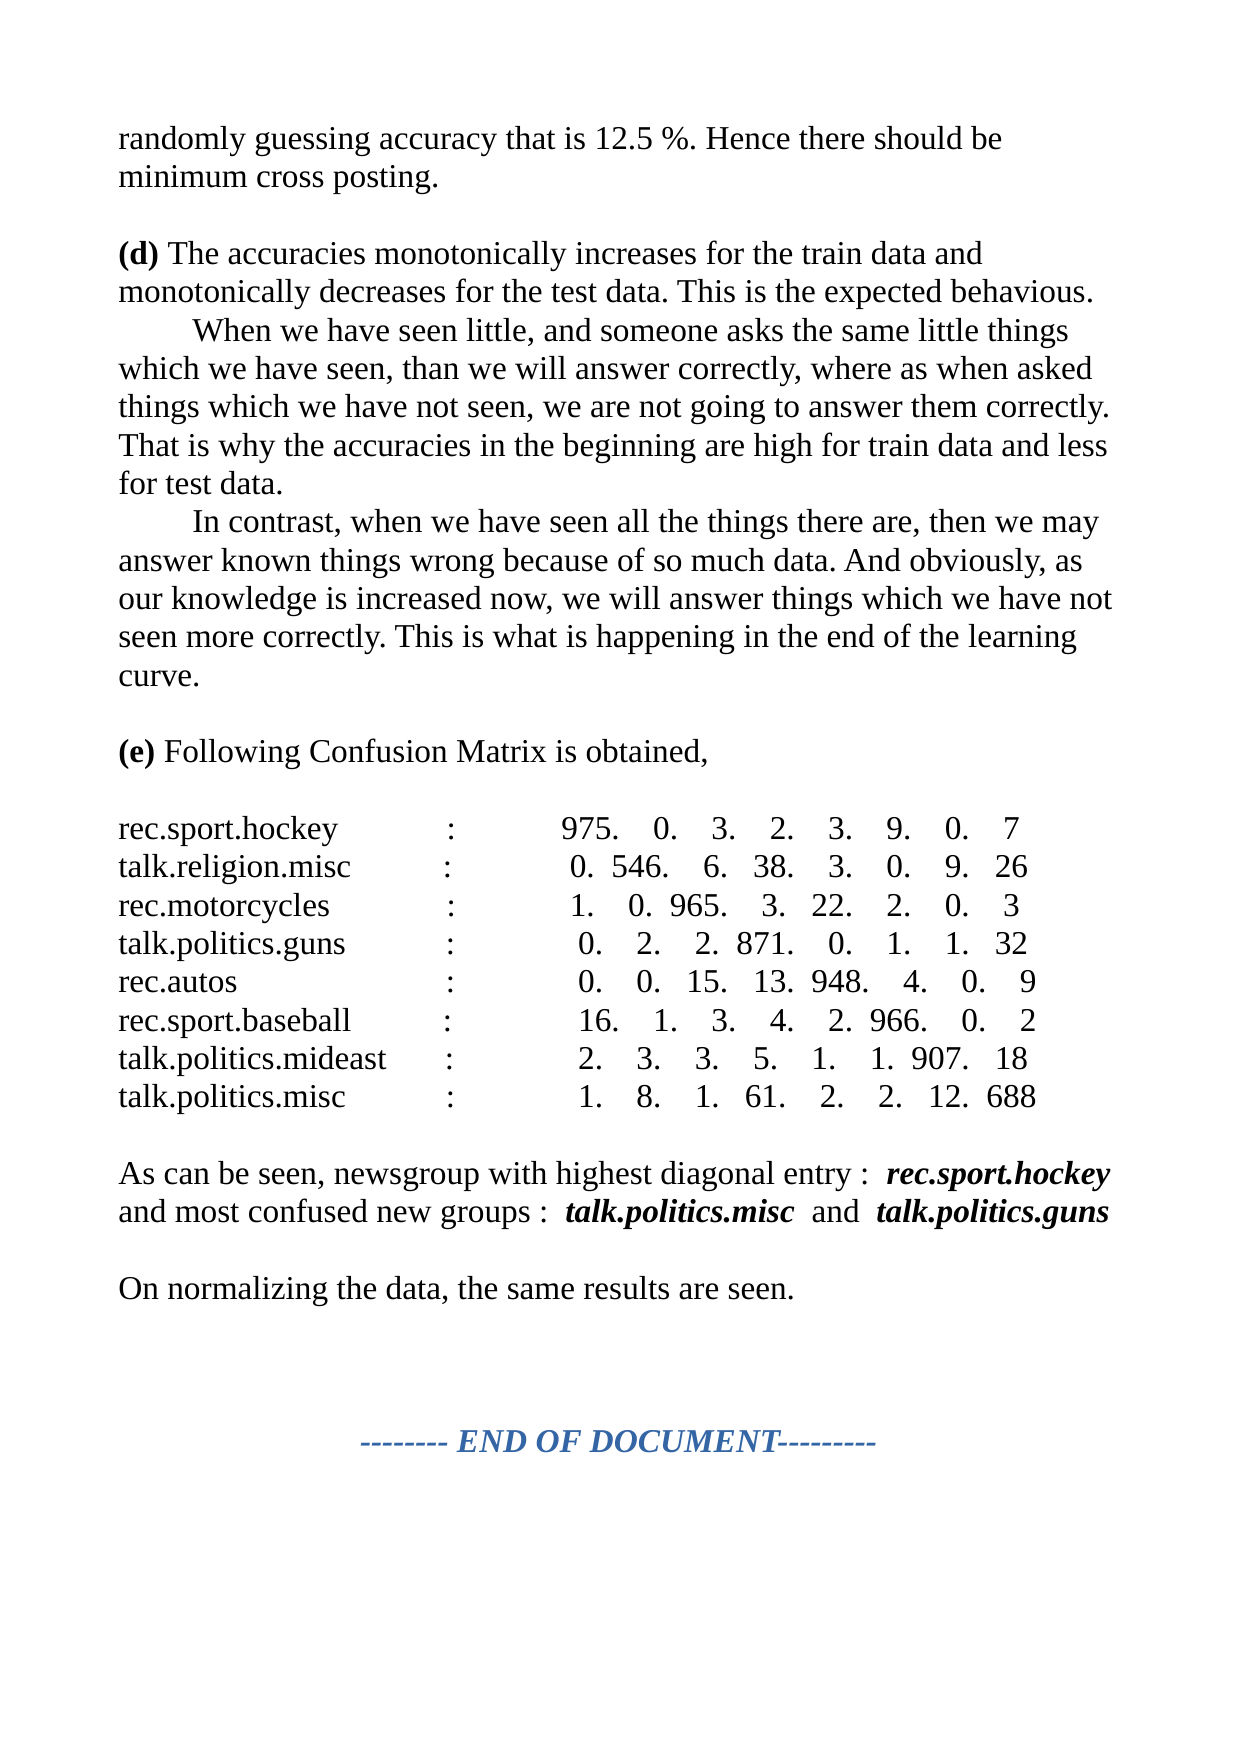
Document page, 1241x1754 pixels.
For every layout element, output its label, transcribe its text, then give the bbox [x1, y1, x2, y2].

text In contrast, when we have seen all the things there are, then we may answer known things wrong because of so much data. And obviously, as our knowledge is increased now, we will answer things which we have not seen more correctly. This is what is happening in the end of the learning curve. [118, 501, 1122, 693]
text and most confused new groups : talk.politics.misc and talk.politics.guns [118, 1191, 1122, 1230]
text talk.politics.guns : 0. 2. 2. 871. 0. 1. 1. 32 [118, 923, 1122, 961]
text talk.religion.misc : 0. 546. 6. 38. 3. 0. 9. 26 [118, 846, 1122, 885]
text (d) The accuracies monotonically increases for the train data and monotonically decreases for the test data. This is the expected behavious. When we have seen little, and someone asks the same little things which we have seen, than we will answer correctly, where as when asked things which we have not seen, we are not going to answer them correctly. That is why the accuracies in the beginning are high for train data and less for test data. [118, 233, 1122, 501]
text rec.sport.baseball : 16. 1. 3. 4. 2. 966. 0. 2 [118, 1000, 1122, 1038]
text rec.autos : 0. 0. 15. 13. 948. 4. 0. 9 [118, 961, 1122, 1000]
text rec.motorcycles : 1. 0. 965. 3. 22. 2. 0. 3 [118, 885, 1122, 923]
text rec.sport.hockey : 975. 0. 3. 2. 3. 9. 0. 7 [118, 808, 1122, 846]
text talk.politics.misc : 1. 8. 1. 61. 2. 2. 12. 688 [118, 1076, 1122, 1115]
text (e) Following Confusion Matrix is obtained, [118, 731, 1122, 770]
text On normalizing the data, the same results are seen. [118, 1268, 1122, 1306]
text talk.politics.mideast : 2. 3. 3. 5. 1. 1. 907. 18 [118, 1038, 1122, 1076]
text As can be seen, newsgroup with highest diagonal entry : rec.sport.hockey [118, 1153, 1122, 1191]
text randomly guessing accuracy that is 12.5 %. Hence there should be minimum cross posting. [118, 118, 1122, 195]
text -------- END OF DOCUMENT--------- [118, 1421, 1122, 1460]
